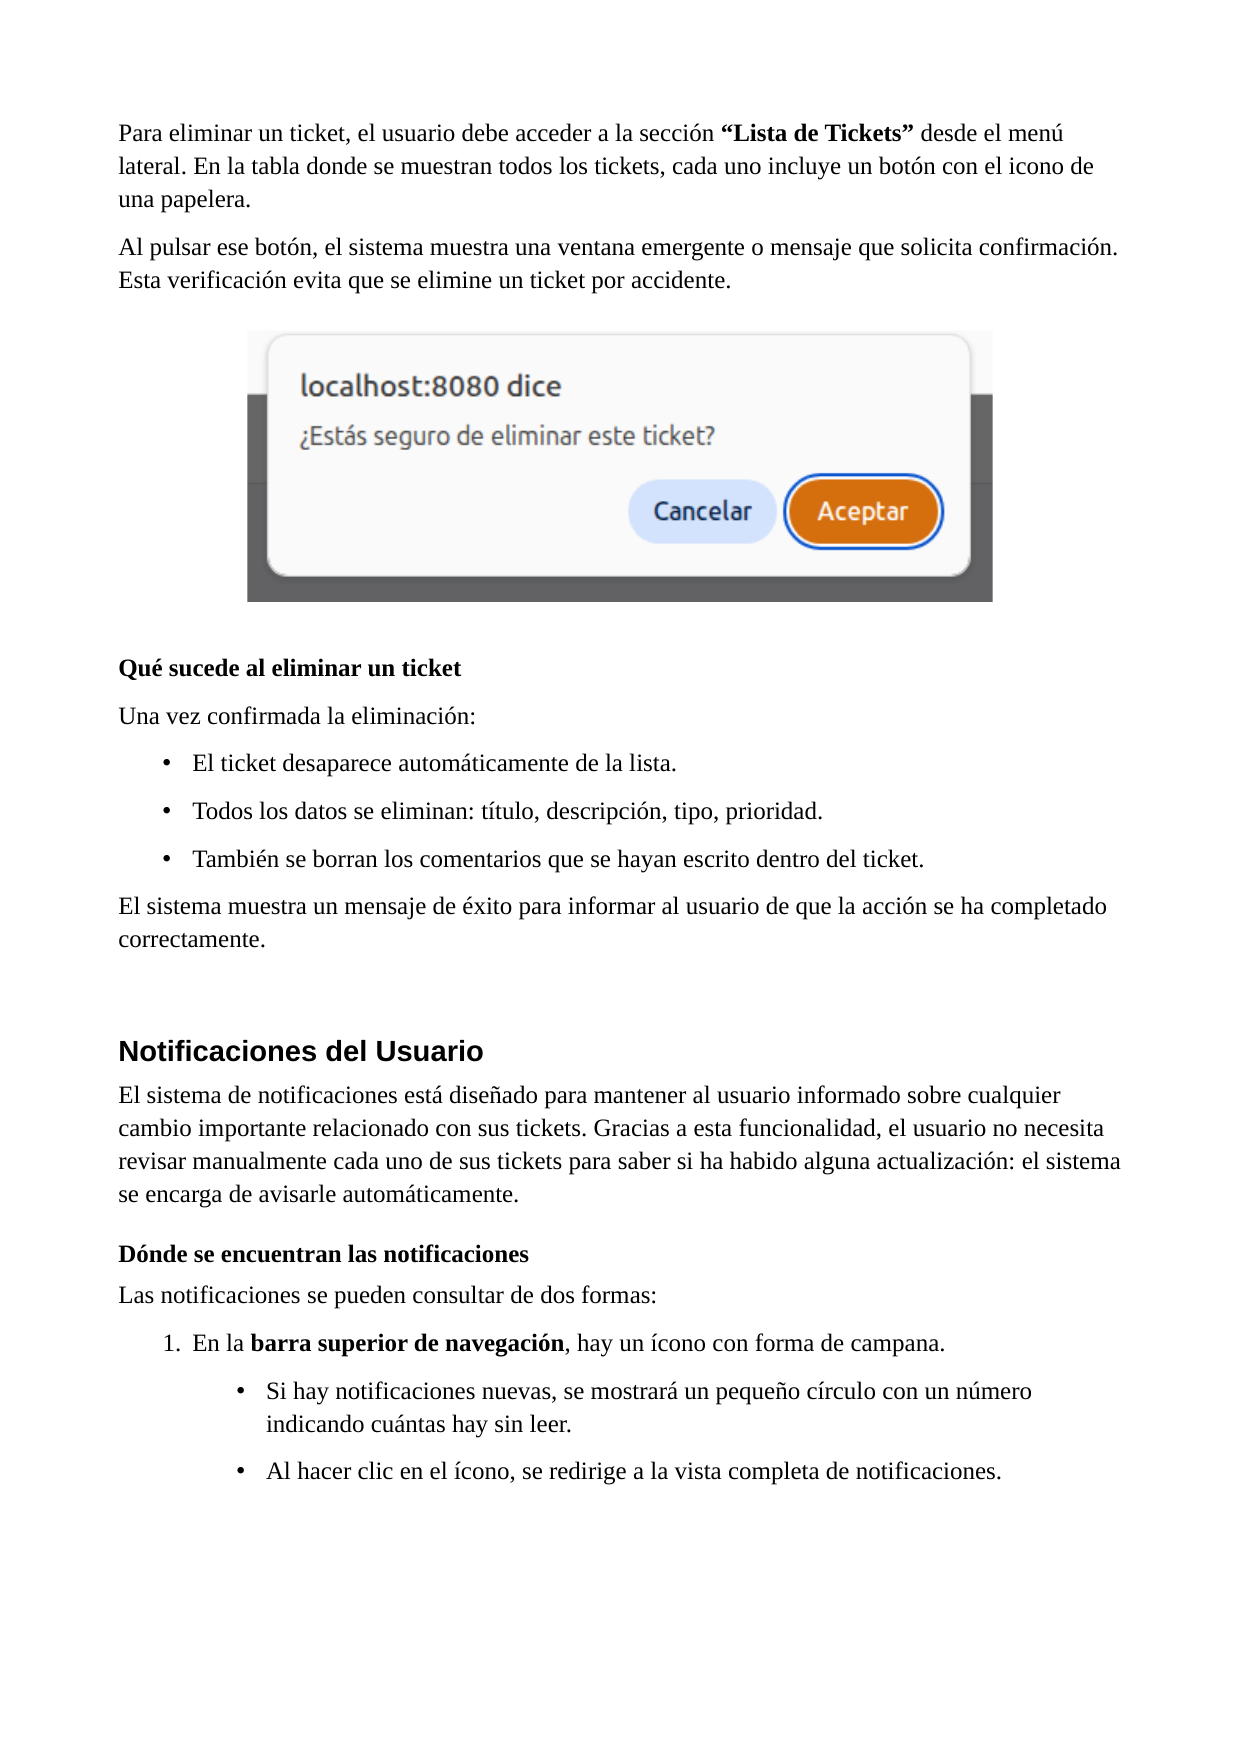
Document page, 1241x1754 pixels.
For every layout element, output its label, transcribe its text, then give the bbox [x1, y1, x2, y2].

text El sistema muestra un mensaje de éxito para informar al usuario de que la acción se ha completado correctamente. [118, 891, 1122, 953]
list El ticket desaparece automáticamente de la lista. [162, 748, 1122, 777]
text Al pulsar ese botón, el sistema muestra una ventana emergente o mensaje que solicita confirmación. Esta verificación evita que se elimine un ticket por accidente. [118, 232, 1122, 293]
picture [247, 312, 993, 602]
list Todos los datos se eliminan: título, descripción, tipo, prioridad. [162, 796, 1122, 825]
list Si hay notificaciones nuevas, se mostrará un pequeño círculo con un número indicando cuántas hay sin leer. [236, 1376, 1122, 1438]
text Las notificaciones se pueden consultar de dos formas: [118, 1281, 1122, 1309]
text Qué sucede al eliminar un ticket [118, 653, 1122, 682]
text Para eliminar un ticket, el usuario debe acceder a la sección “Lista de Tickets” desde el menú lateral. En la tabla donde se muestran todos los tickets, cada uno incluye un botón con el icono de una papelera. [118, 118, 1122, 213]
list También se borran los comentarios que se hayan escrito dentro del ticket. [162, 844, 1122, 872]
text Una vez confirmada la eliminación: [118, 701, 1122, 730]
list En la barra superior de navegación, hay un ícono con forma de campana. [162, 1328, 1122, 1357]
subtitle Notificaciones del Usuario [118, 1034, 1122, 1068]
list Al hacer clic en el ícono, se redirige a la vista completa de notificaciones. [236, 1456, 1122, 1485]
subtitle Dónde se encuentran las notificaciones [118, 1239, 1122, 1268]
text El sistema de notificaciones está diseñado para mantener al usuario informado sobre cualquier cambio importante relacionado con sus tickets. Gracias a esta funcionalidad, el usuario no necesita revisar manualmente cada uno de sus tickets para saber si ha habido alguna actualización: el sistema se encarga de avisarle automáticamente. [118, 1080, 1122, 1208]
